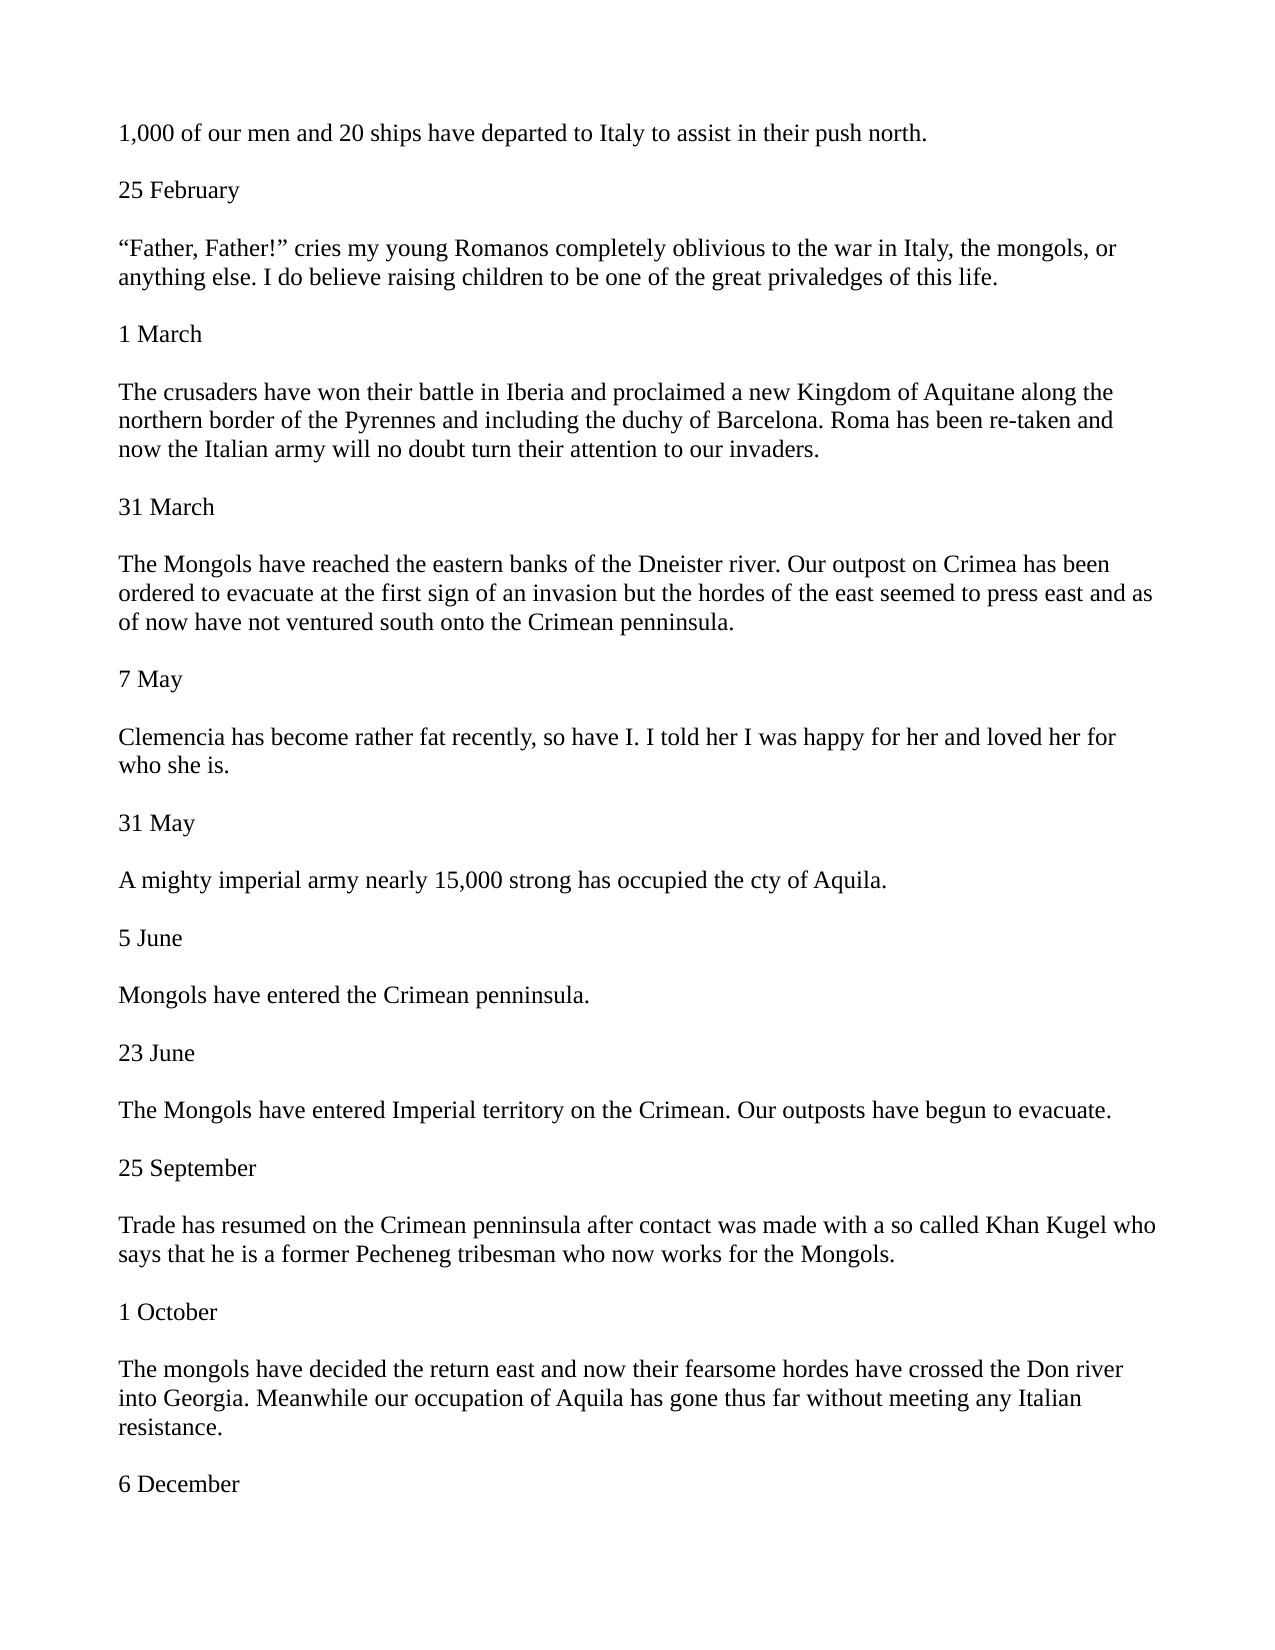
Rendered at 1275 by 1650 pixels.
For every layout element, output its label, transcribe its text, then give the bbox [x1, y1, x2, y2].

text 1 March [118, 319, 1157, 348]
text 31 May [118, 808, 1157, 837]
text Clemencia has become rather fat recently, so have I. I told her I was happy for her and loved her for who she is. [118, 722, 1157, 779]
text 6 December [118, 1469, 1157, 1498]
text Trade has resumed on the Crimean penninsula after contact was made with a so called Khan Kugel who says that he is a former Pecheneg tribesman who now works for the Mongols. [118, 1211, 1157, 1268]
text A mighty imperial army nearly 15,000 strong has occupied the cty of Aquila. [118, 866, 1157, 894]
text 23 June [118, 1038, 1157, 1067]
text 25 February [118, 176, 1157, 204]
text 5 June [118, 923, 1157, 952]
text 31 March [118, 492, 1157, 521]
text 7 May [118, 664, 1157, 693]
text The crusaders have won their battle in Iberia and proclaimed a new Kingdom of Aquitane along the northern border of the Pyrennes and including the duchy of Barcelona. Roma has been re-taken and now the Italian army will no doubt turn their attention to our invaders. [118, 377, 1157, 463]
text “Father, Father!” cries my young Romanos completely oblivious to the war in Italy, the mongols, or anything else. I do believe raising children to be one of the great privaledges of this life. [118, 233, 1157, 291]
text The Mongols have entered Imperial territory on the Crimean. Our outposts have begun to evacuate. [118, 1096, 1157, 1124]
text 1 October [118, 1297, 1157, 1326]
text The mongols have decided the return east and now their fearsome hordes have crossed the Don river into Georgia. Meanwhile our occupation of Aquila has gone thus far without meeting any Italian resistance. [118, 1354, 1157, 1441]
text Mongols have entered the Crimean penninsula. [118, 981, 1157, 1009]
text The Mongols have reached the eastern banks of the Dneister river. Our outpost on Crimea has been ordered to evacuate at the first sign of an invasion but the hordes of the east seemed to press east and as of now have not ventured south onto the Crimean penninsula. [118, 549, 1157, 636]
text 1,000 of our men and 20 ships have departed to Italy to assist in their push north. [118, 118, 1157, 147]
text 25 September [118, 1153, 1157, 1182]
